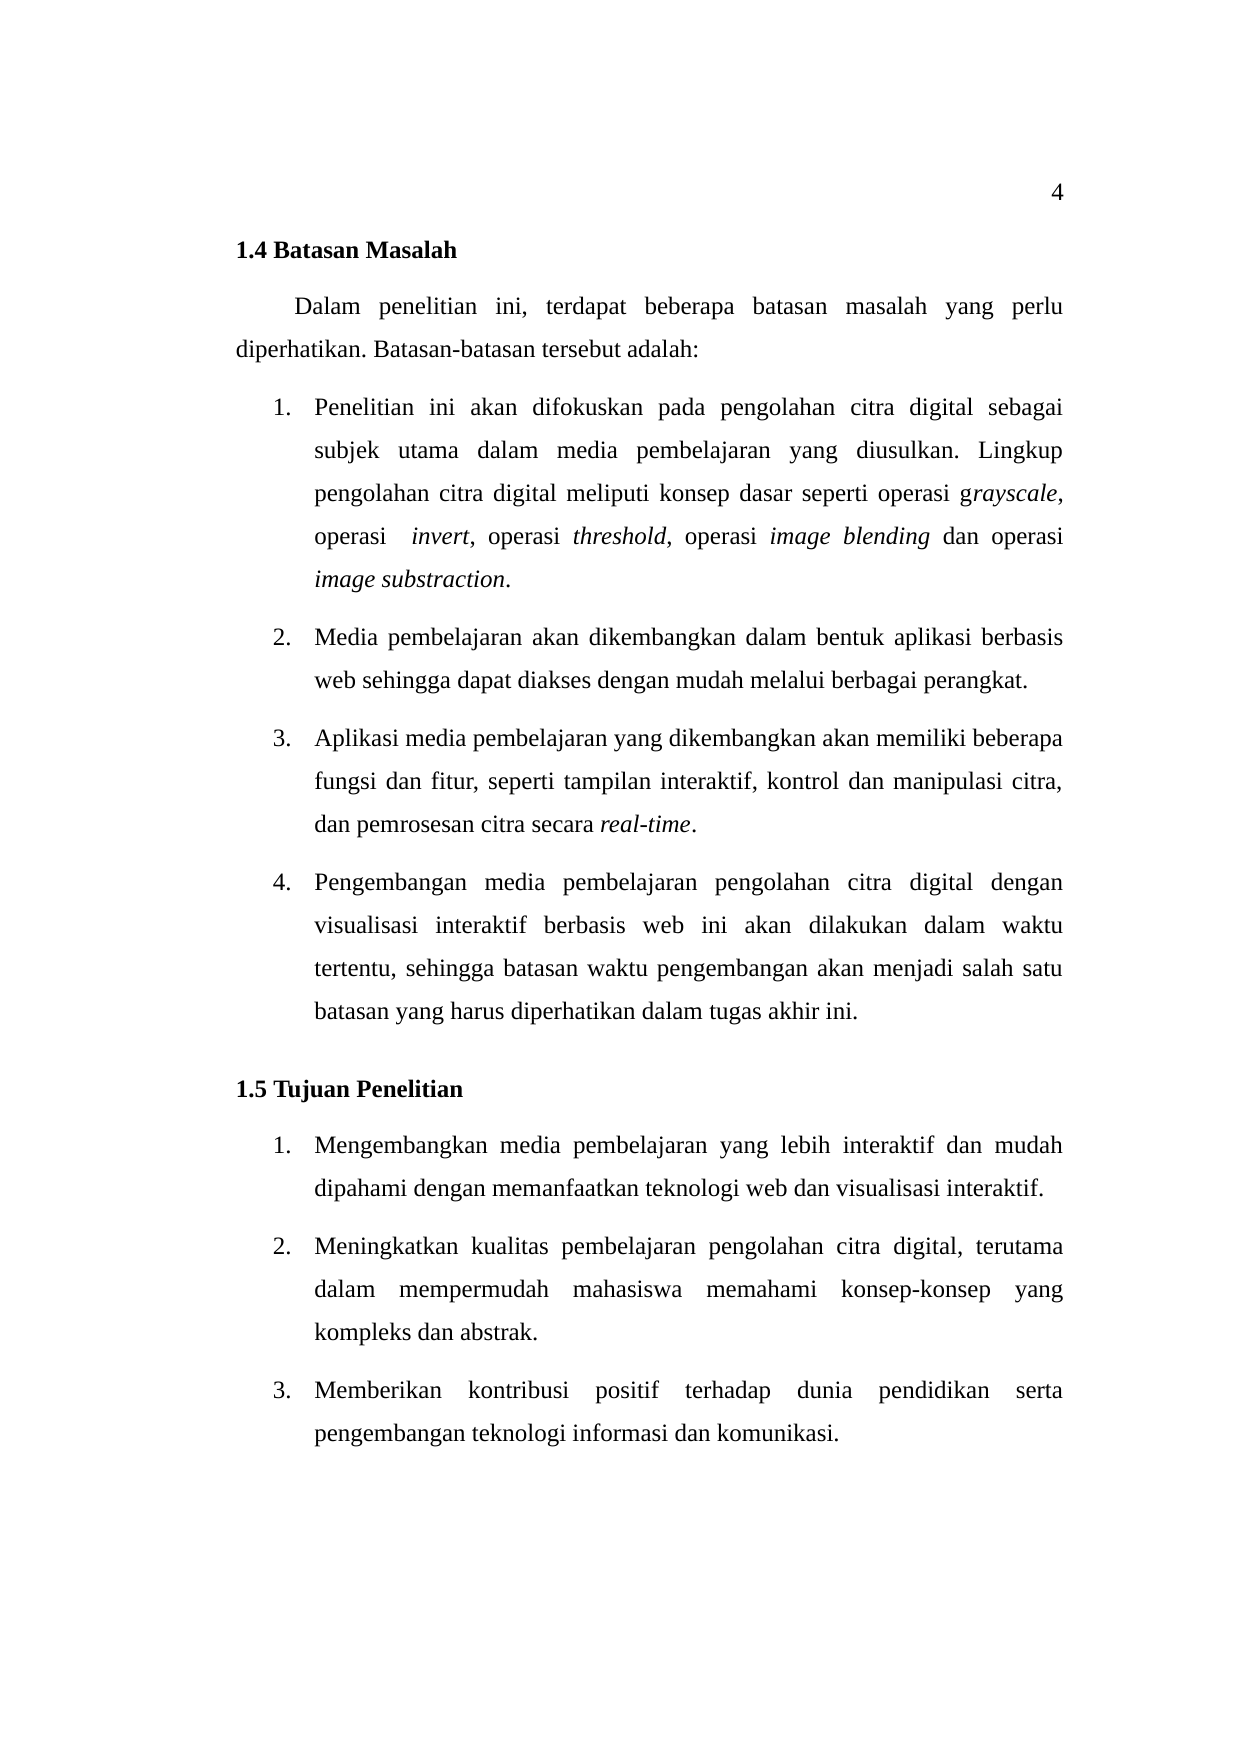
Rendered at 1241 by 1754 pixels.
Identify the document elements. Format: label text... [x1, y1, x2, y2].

list Mengembangkan media pembelajaran yang lebih interaktif dan mudah dipahami dengan memanfaatkan teknologi web dan visualisasi interaktif. [273, 1130, 1063, 1202]
list Pengembangan media pembelajaran pengolahan citra digital dengan visualisasi interaktif berbasis web ini akan dilakukan dalam waktu tertentu, sehingga batasan waktu pengembangan akan menjadi salah satu batasan yang harus diperhatikan dalam tugas akhir ini. [273, 867, 1063, 1025]
list Aplikasi media pembelajaran yang dikembangkan akan memiliki beberapa fungsi dan fitur, seperti tampilan interaktif, kontrol dan manipulasi citra, dan pemrosesan citra secara real-time. [273, 723, 1063, 838]
list Media pembelajaran akan dikembangkan dalam bentuk aplikasi berbasis web sehingga dapat diakses dengan mudah melalui berbagai perangkat. [273, 622, 1063, 694]
list Penelitian ini akan difokuskan pada pengolahan citra digital sebagai subjek utama dalam media pembelajaran yang diusulkan. Lingkup pengolahan citra digital meliputi konsep dasar seperti operasi grayscale, operasi invert, operasi threshold, operasi image blending dan operasi image substraction. [273, 392, 1063, 593]
list Memberikan kontribusi positif terhadap dunia pendidikan serta pengembangan teknologi informasi dan komunikasi. [273, 1375, 1063, 1447]
list Meningkatkan kualitas pembelajaran pengolahan citra digital, terutama dalam mempermudah mahasiswa memahami konsep-konsep yang kompleks dan abstrak. [273, 1231, 1063, 1346]
subtitle Batasan Masalah [236, 235, 1063, 264]
text Dalam penelitian ini, terdapat beberapa batasan masalah yang perlu diperhatikan. Batasan-batasan tersebut adalah: [236, 291, 1063, 363]
subtitle Tujuan Penelitian [236, 1074, 1063, 1103]
